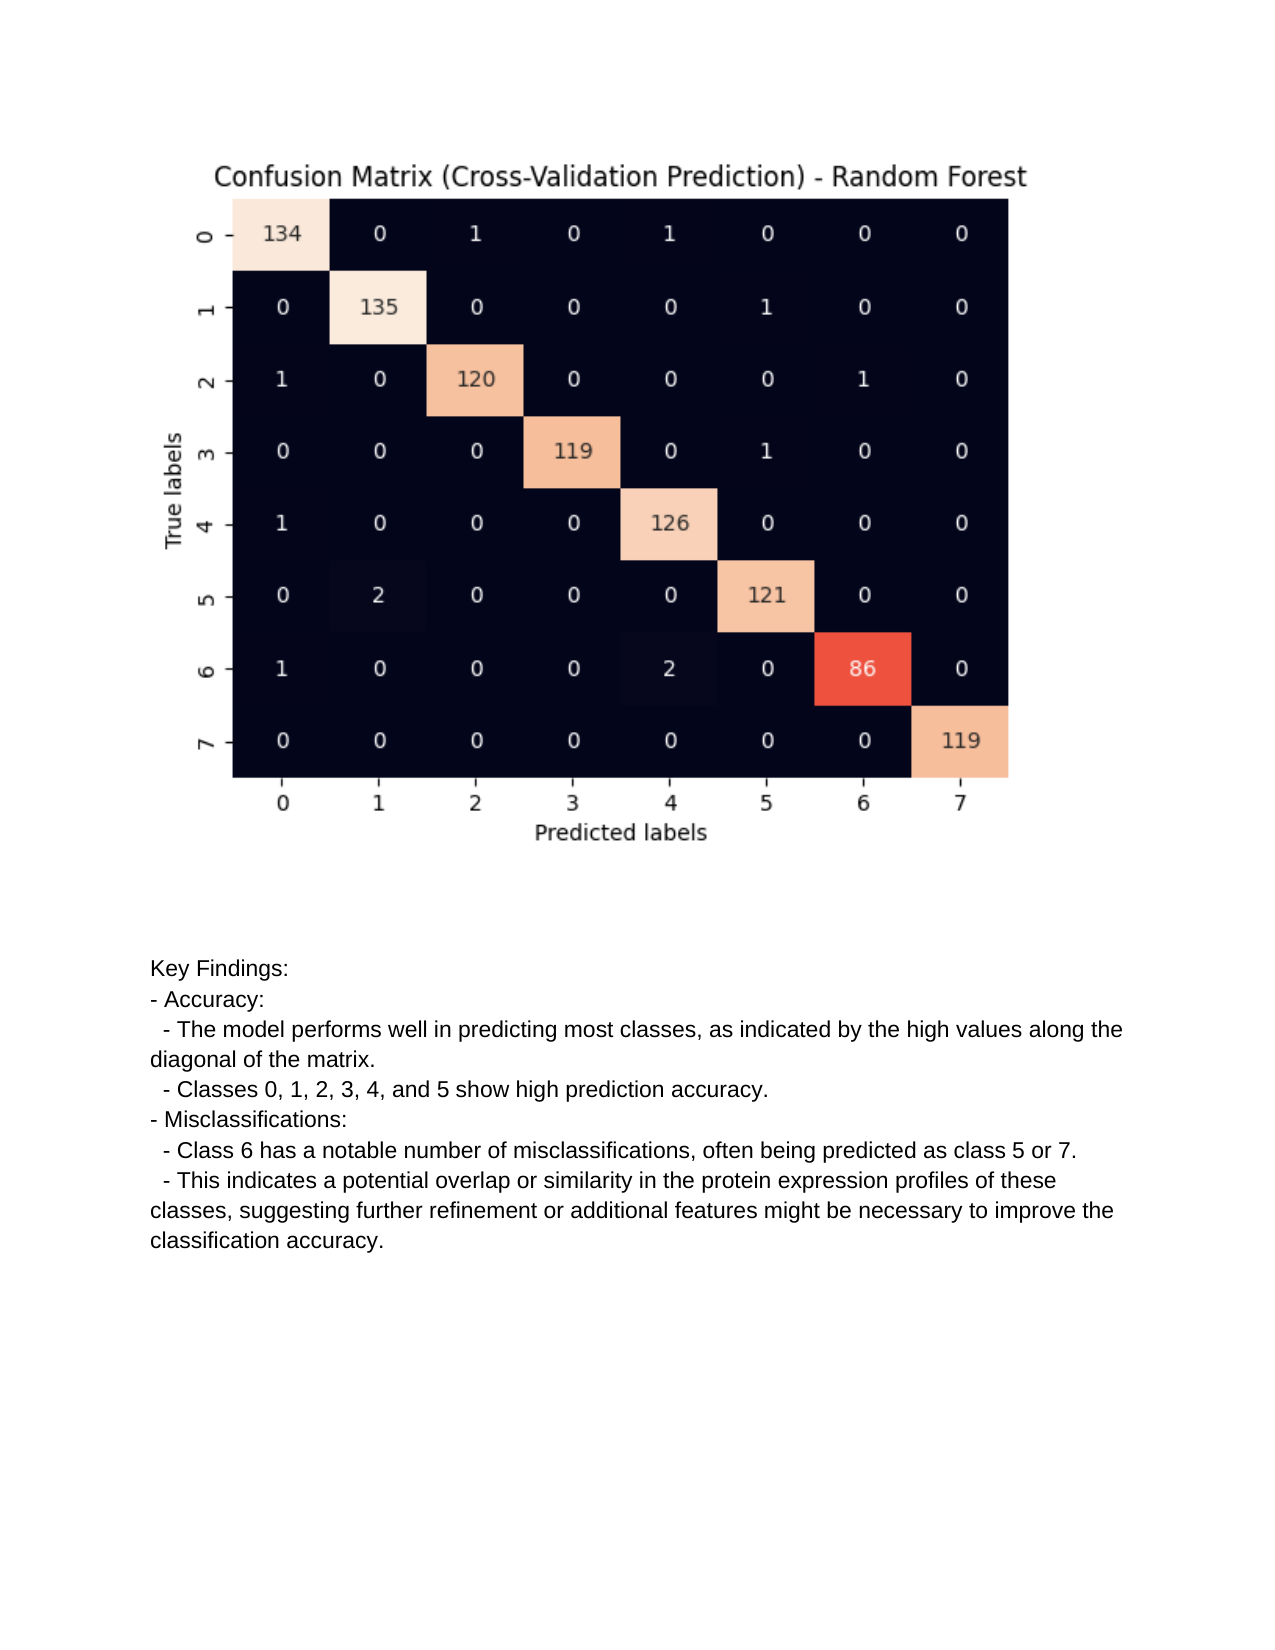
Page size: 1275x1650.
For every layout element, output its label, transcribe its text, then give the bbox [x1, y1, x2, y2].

text - Class 6 has a notable number of misclassifications, often being predicted as class 5 or 7. [150, 1137, 1125, 1163]
text - Classes 0, 1, 2, 3, 4, and 5 show high prediction accuracy. [150, 1076, 1125, 1103]
text Key Findings: [150, 955, 1125, 982]
text - Misclassifications: [150, 1106, 1125, 1133]
text - The model performs well in predicting most classes, as indicated by the high values along the diagonal of the matrix. [150, 1016, 1125, 1072]
text - This indicates a potential overlap or similarity in the protein expression profiles of these classes, suggesting further refinement or additional features might be necessary to improve the classification accuracy. [150, 1167, 1125, 1254]
text - Accuracy: [150, 986, 1125, 1012]
